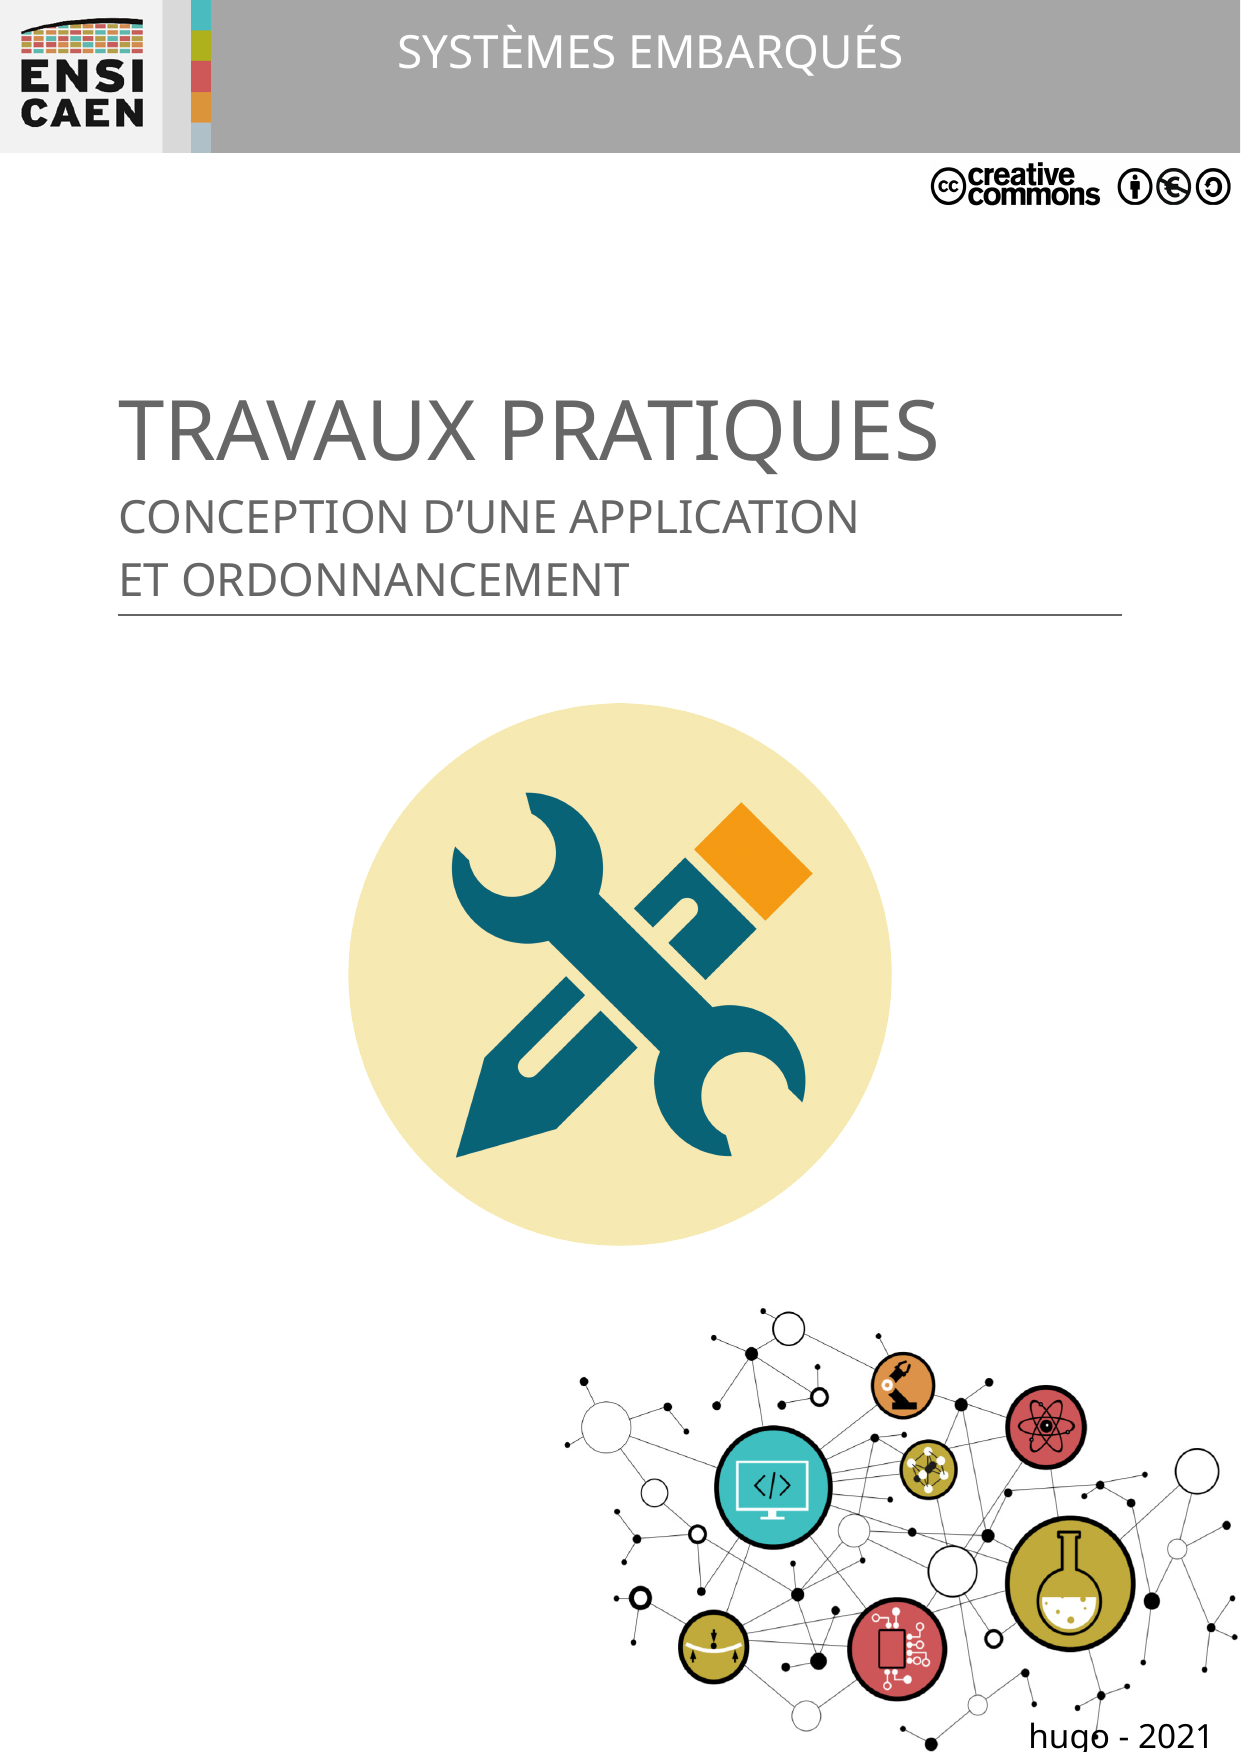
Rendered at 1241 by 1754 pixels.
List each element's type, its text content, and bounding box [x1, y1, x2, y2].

text CONCEPTION D’UNE APPLICATION [118, 485, 1122, 547]
text ET ORDONNANCEMENT [118, 547, 1122, 609]
text TRAVAUX PRATIQUES [118, 371, 1122, 485]
picture [348, 703, 892, 1246]
picture [0, 0, 1241, 153]
picture [559, 1306, 1241, 1754]
